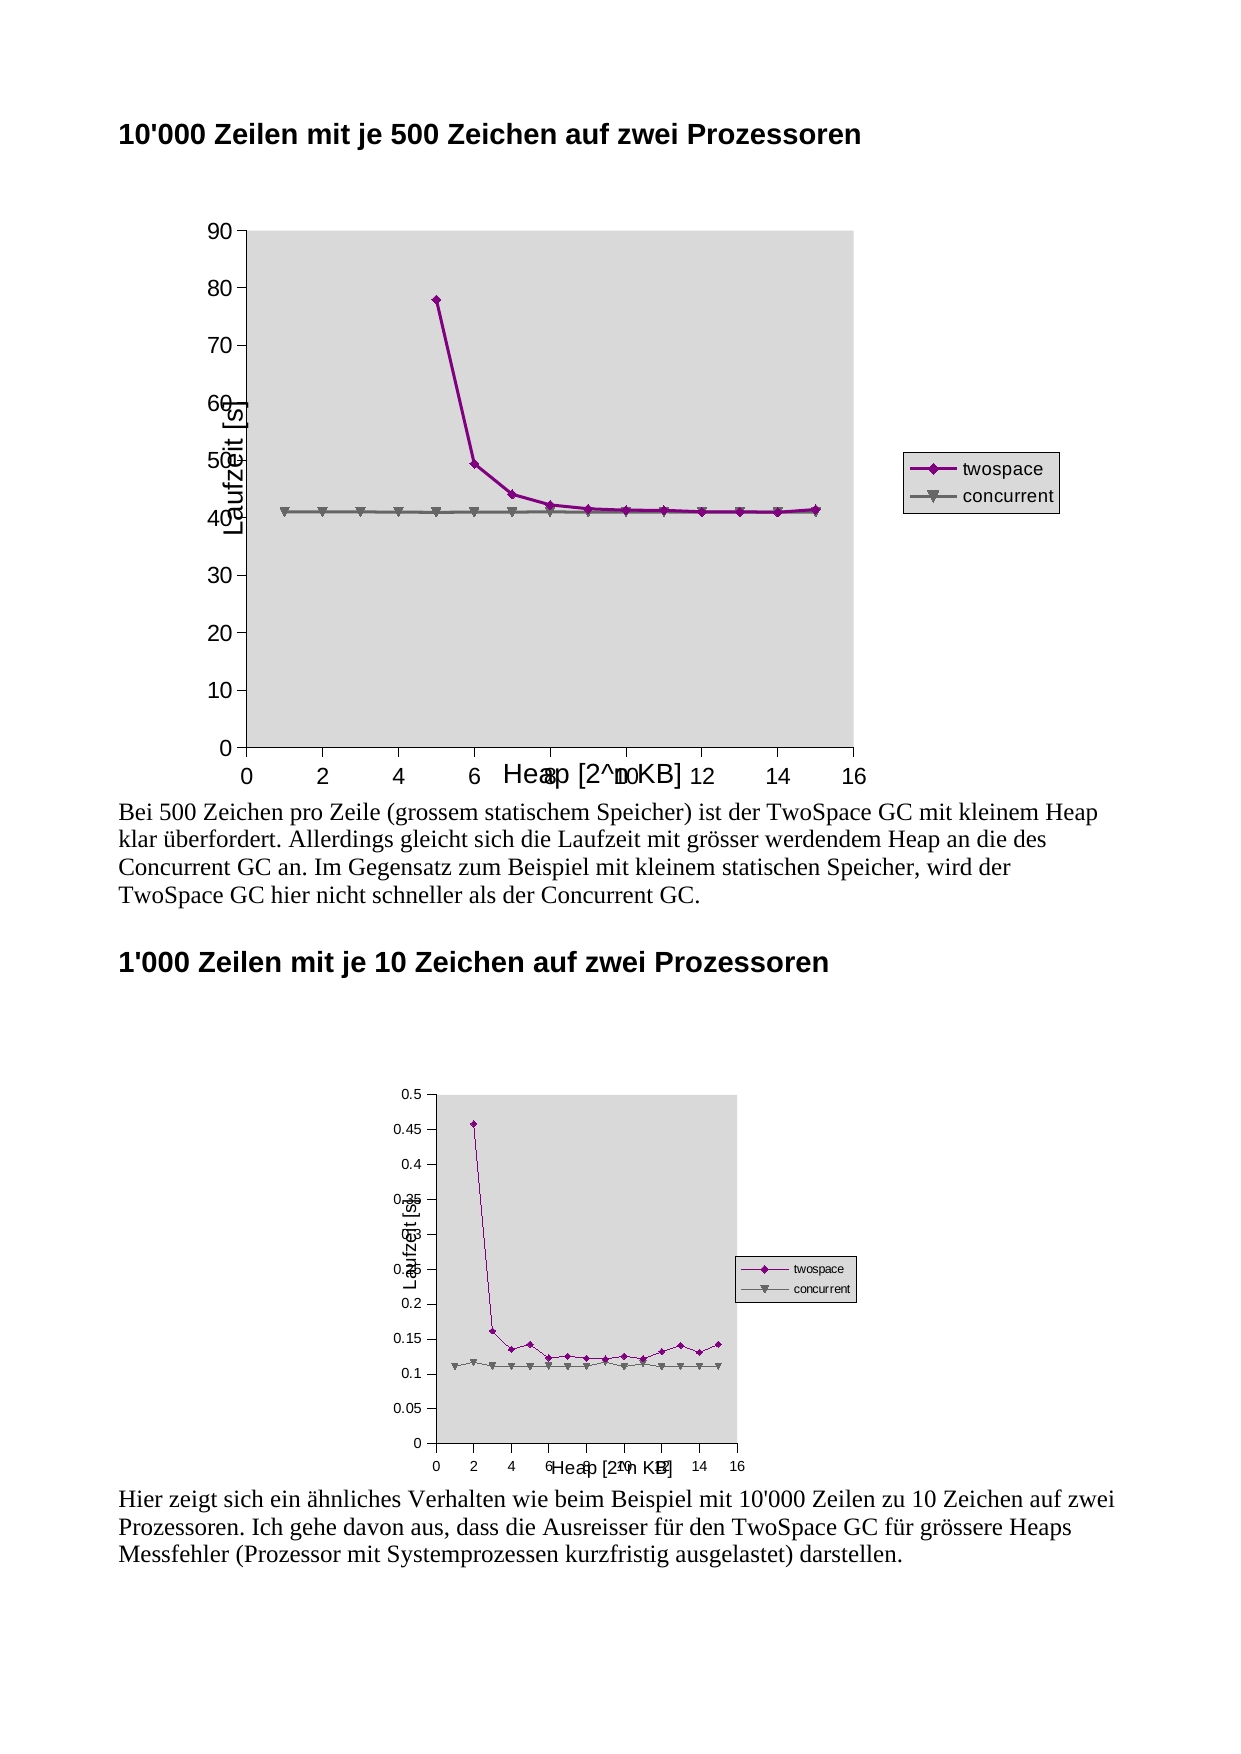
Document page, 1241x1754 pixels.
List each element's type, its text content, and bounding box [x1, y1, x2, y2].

subtitle 1'000 Zeilen mit je 10 Zeichen auf zwei Prozessoren [118, 946, 1122, 979]
subtitle 10'000 Zeilen mit je 500 Zeichen auf zwei Prozessoren [118, 118, 1122, 151]
text Bei 500 Zeichen pro Zeile (grossem statischem Speicher) ist der TwoSpace GC mit kleinem Heap klar überfordert. Allerdings gleicht sich die Laufzeit mit grösser werdendem Heap an die des Concurrent GC an. Im Gegensatz zum Beispiel mit kleinem statischen Speicher, wird der TwoSpace GC hier nicht schneller als der Concurrent GC. [118, 163, 1122, 909]
text Hier zeigt sich ein ähnliches Verhalten wie beim Beispiel mit 10'000 Zeilen zu 10 Zeichen auf zwei Prozessoren. Ich gehe davon aus, dass die Ausreisser für den TwoSpace GC für grössere Heaps Messfehler (Prozessor mit Systemprozessen kurzfristig ausgelastet) darstellen. [118, 1072, 1122, 1568]
